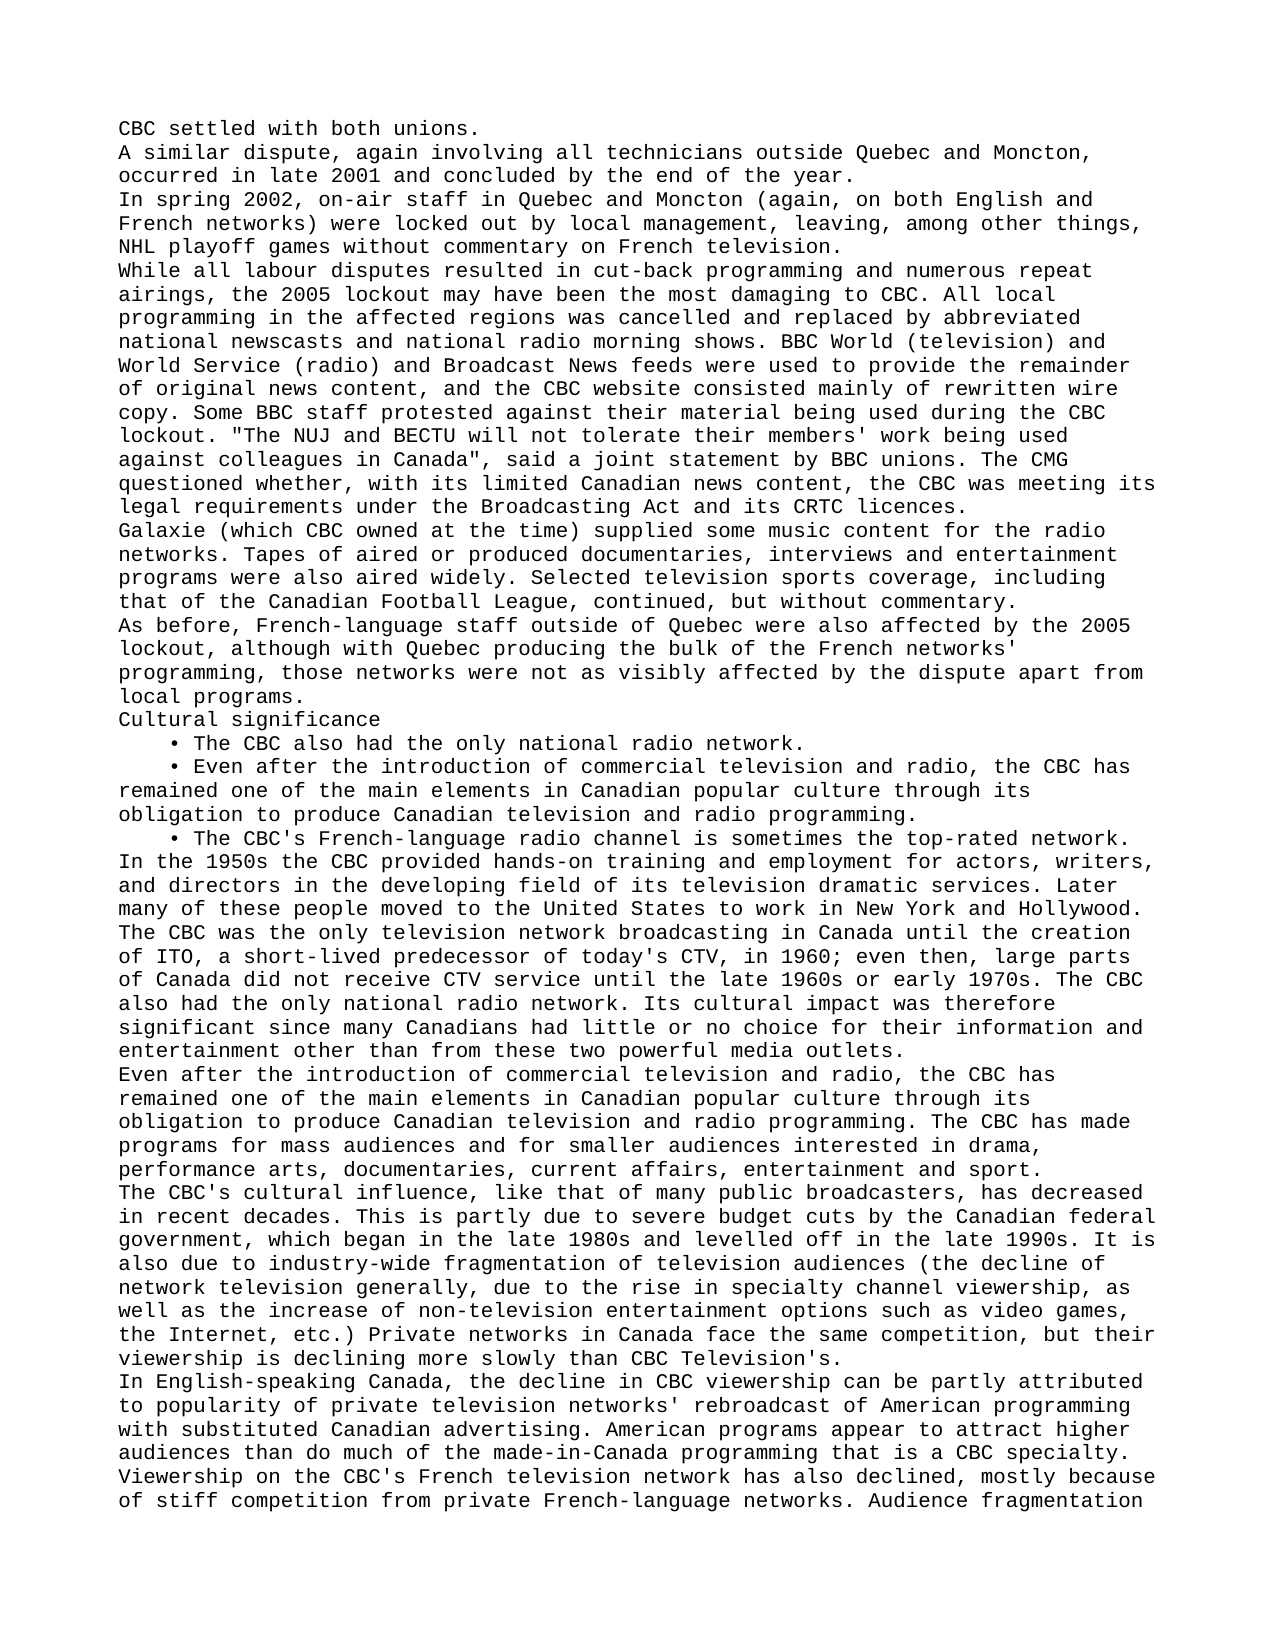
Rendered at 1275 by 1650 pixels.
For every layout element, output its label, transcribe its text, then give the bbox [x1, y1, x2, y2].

text • Even after the introduction of commercial television and radio, the CBC has remained one of the main elements in Canadian popular culture through its obligation to produce Canadian television and radio programming. [118, 757, 1157, 827]
text A similar dispute, again involving all technicians outside Quebec and Moncton, occurred in late 2001 and concluded by the end of the year. [118, 142, 1157, 189]
text As before, French-language staff outside of Quebec were also affected by the 2005 lockout, although with Quebec producing the bulk of the French networks' programming, those networks were not as visibly affected by the dispute apart from local programs. [118, 615, 1157, 709]
text CBC settled with both unions. [118, 118, 1157, 142]
text Even after the introduction of commercial television and radio, the CBC has remained one of the main elements in Canadian popular culture through its obligation to produce Canadian television and radio programming. The CBC has made programs for mass audiences and for smaller audiences interested in drama, performance arts, documentaries, current affairs, entertainment and sport. [118, 1064, 1157, 1182]
text The CBC was the only television network broadcasting in Canada until the creation of ITO, a short-lived predecessor of today's CTV, in 1960; even then, large parts of Canada did not receive CTV service until the late 1960s or early 1970s. The CBC also had the only national radio network. Its cultural impact was therefore significant since many Canadians had little or no choice for their information and entertainment other than from these two powerful media outlets. [118, 922, 1157, 1064]
text In the 1950s the CBC provided hands-on training and employment for actors, writers, and directors in the developing field of its television dramatic services. Later many of these people moved to the United States to work in New York and Hollywood. [118, 851, 1157, 922]
text In spring 2002, on-air staff in Quebec and Moncton (again, on both English and French networks) were locked out by local management, leaving, among other things, NHL playoff games without commentary on French television. [118, 189, 1157, 260]
text In English-speaking Canada, the decline in CBC viewership can be partly attributed to popularity of private television networks' rebroadcast of American programming with substituted Canadian advertising. American programs appear to attract higher audiences than do much of the made-in-Canada programming that is a CBC specialty. [118, 1371, 1157, 1466]
text Cultural significance [118, 709, 1157, 733]
text Galaxie (which CBC owned at the time) supplied some music content for the radio networks. Tapes of aired or produced documentaries, interviews and entertainment programs were also aired widely. Selected television sports coverage, including that of the Canadian Football League, continued, but without commentary. [118, 520, 1157, 615]
text While all labour disputes resulted in cut-back programming and numerous repeat airings, the 2005 lockout may have been the most damaging to CBC. All local programming in the affected regions was cancelled and replaced by abbreviated national newscasts and national radio morning shows. BBC World (television) and World Service (radio) and Broadcast News feeds were used to provide the remainder of original news content, and the CBC website consisted mainly of rewritten wire copy. Some BBC staff protested against their material being used during the CBC lockout. "The NUJ and BECTU will not tolerate their members' work being used against colleagues in Canada", said a joint statement by BBC unions. The CMG questioned whether, with its limited Canadian news content, the CBC was meeting its legal requirements under the Broadcasting Act and its CRTC licences. [118, 260, 1157, 520]
text The CBC's cultural influence, like that of many public broadcasters, has decreased in recent decades. This is partly due to severe budget cuts by the Canadian federal government, which began in the late 1980s and levelled off in the late 1990s. It is also due to industry-wide fragmentation of television audiences (the decline of network television generally, due to the rise in specialty channel viewership, as well as the increase of non-television entertainment options such as video games, the Internet, etc.) Private networks in Canada face the same competition, but their viewership is declining more slowly than CBC Television's. [118, 1182, 1157, 1371]
text Viewership on the CBC's French television network has also declined, mostly because of stiff competition from private French-language networks. Audience fragmentation [118, 1466, 1157, 1513]
text • The CBC's French-language radio channel is sometimes the top-rated network. [118, 827, 1157, 851]
text • The CBC also had the only national radio network. [118, 733, 1157, 757]
